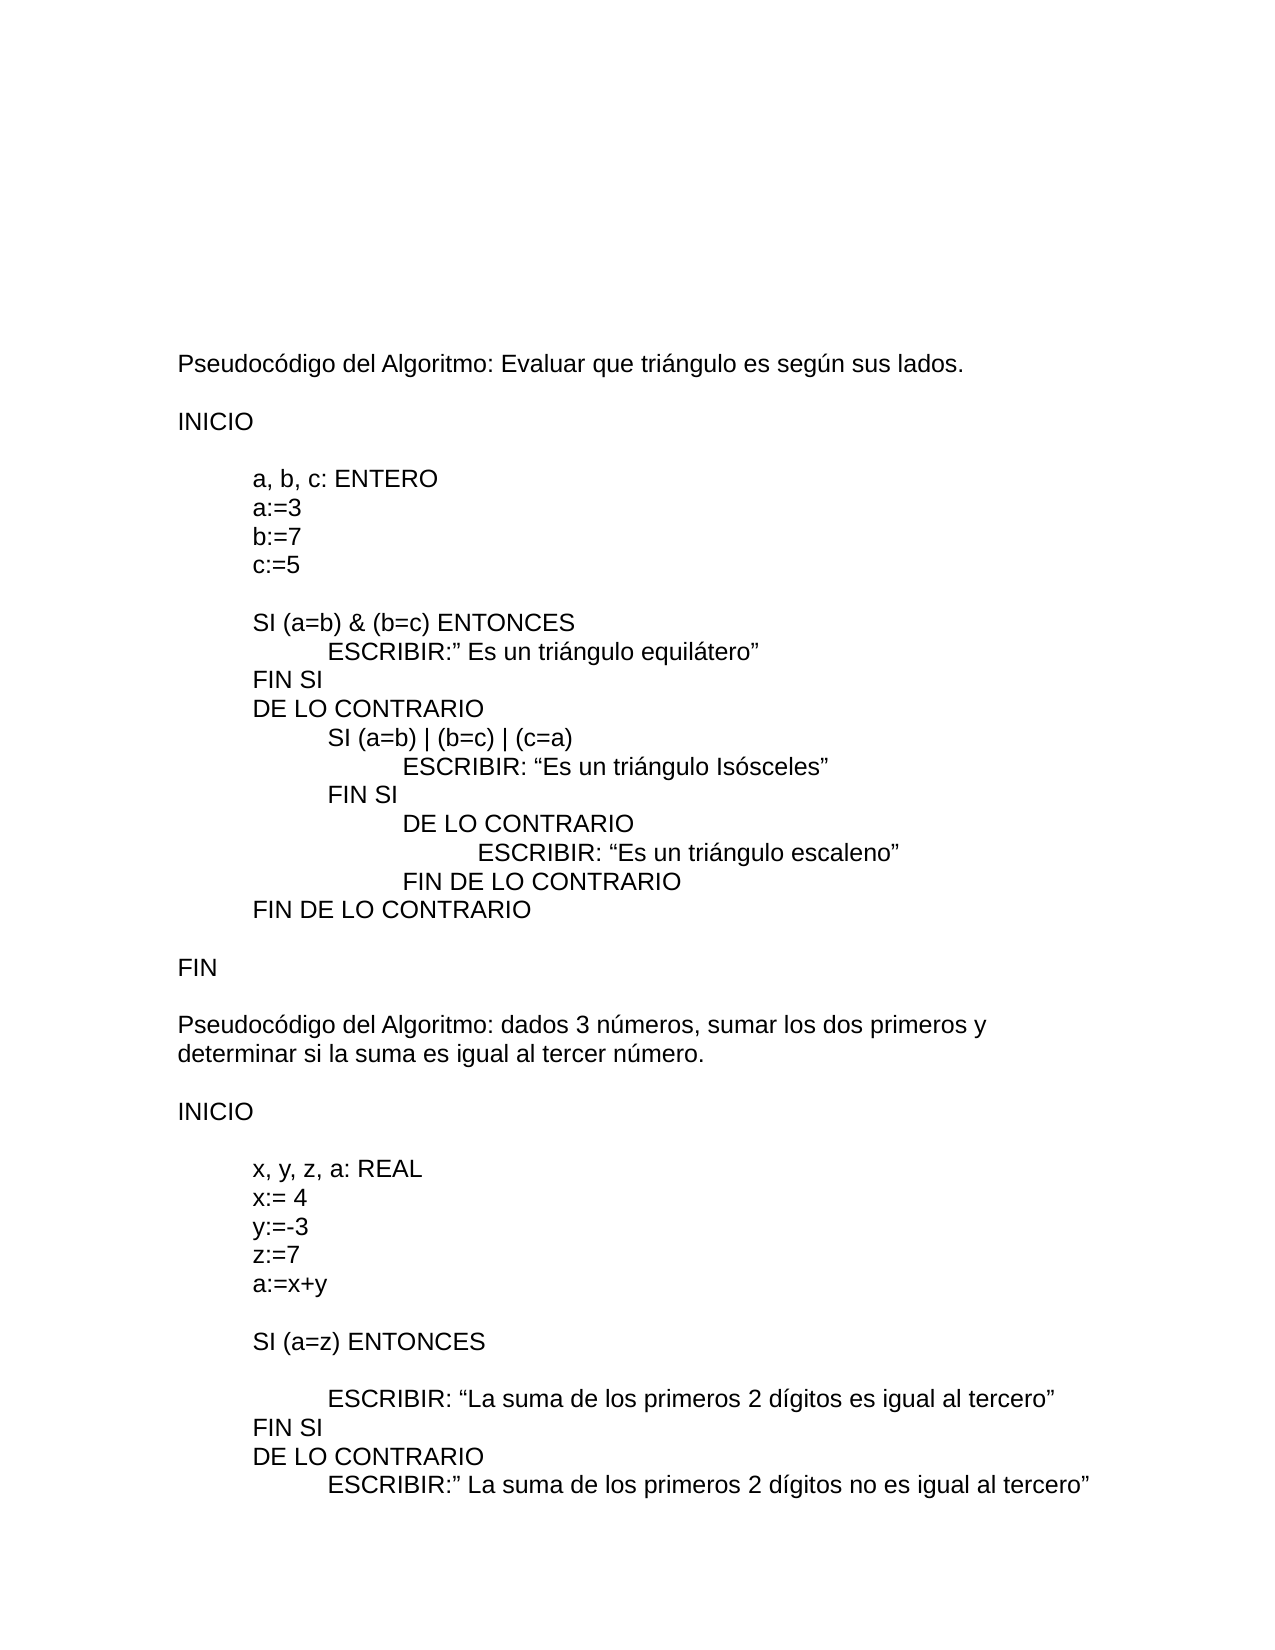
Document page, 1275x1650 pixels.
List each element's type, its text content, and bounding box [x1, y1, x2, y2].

text SI (a=b) & (b=c) ENTONCES [177, 608, 1098, 636]
text DE LO CONTRARIO [177, 694, 1098, 723]
text FIN SI [177, 665, 1098, 694]
text FIN DE LO CONTRARIO [177, 866, 1098, 895]
text SI (a=z) ENTONCES [177, 1326, 1098, 1355]
text FIN SI [177, 1413, 1098, 1441]
text b:=7 [177, 521, 1098, 550]
text a:=x+y [177, 1269, 1098, 1298]
text DE LO CONTRARIO [177, 809, 1098, 838]
text a, b, c: ENTERO [177, 464, 1098, 493]
text ESCRIBIR:” La suma de los primeros 2 dígitos no es igual al tercero” [327, 1470, 1098, 1499]
text z:=7 [177, 1240, 1098, 1269]
text DE LO CONTRARIO [177, 1441, 1098, 1470]
text ESCRIBIR: “Es un triángulo escaleno” [177, 838, 1098, 866]
text FIN SI [177, 780, 1098, 809]
text FIN [177, 953, 1098, 981]
text a:=3 [177, 493, 1098, 521]
text ESCRIBIR: “La suma de los primeros 2 dígitos es igual al tercero” [177, 1384, 1098, 1413]
text FIN DE LO CONTRARIO [177, 895, 1098, 924]
text Pseudocódigo del Algoritmo: dados 3 números, sumar los dos primeros y determinar si la suma es igual al tercer número. [177, 1010, 1098, 1068]
text x:= 4 [177, 1183, 1098, 1211]
text c:=5 [177, 550, 1098, 579]
text INICIO [177, 1096, 1098, 1125]
text INICIO [177, 406, 1098, 435]
text ESCRIBIR: “Es un triángulo Isósceles” [177, 751, 1098, 780]
text Pseudocódigo del Algoritmo: Evaluar que triángulo es según sus lados. [177, 349, 1098, 378]
text SI (a=b) | (b=c) | (c=a) [177, 723, 1098, 751]
text x, y, z, a: REAL [177, 1154, 1098, 1183]
text ESCRIBIR:” Es un triángulo equilátero” [177, 636, 1098, 665]
text y:=-3 [177, 1211, 1098, 1240]
